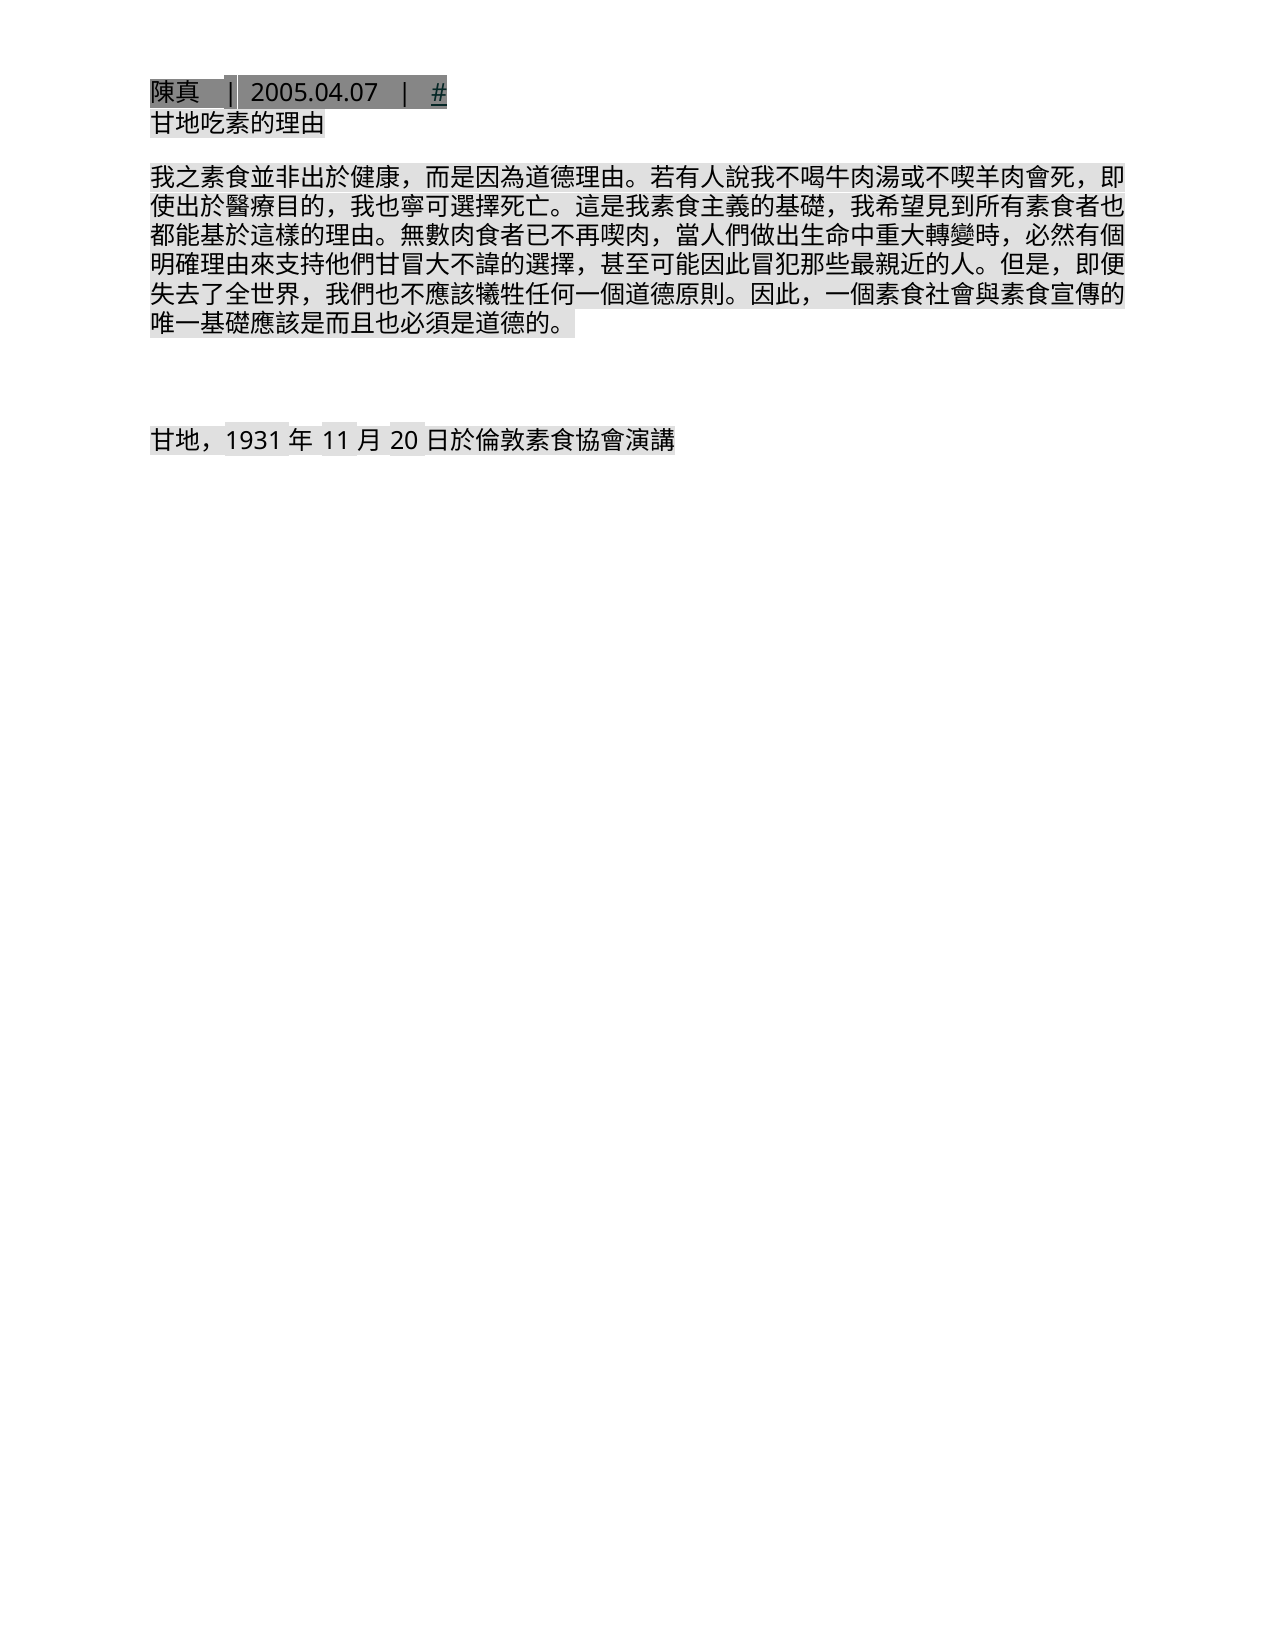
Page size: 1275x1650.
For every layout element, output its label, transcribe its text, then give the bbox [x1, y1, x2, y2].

text 我之素食並非出於健康，而是因為道德理由。若有人說我不喝牛肉湯或不喫羊肉會死，即使出於醫療目的，我也寧可選擇死亡。這是我素食主義的基礎，我希望見到所有素食者也都能基於這樣的理由。無數肉食者已不再喫肉，當人們做出生命中重大轉變時，必然有個明確理由來支持他們甘冒大不諱的選擇，甚至可能因此冒犯那些最親近的人。但是，即便失去了全世界，我們也不應該犧牲任何一個道德原則。因此，一個素食社會與素食宣傳的唯一基礎應該是而且也必須是道德的。 [150, 163, 1125, 338]
text 甘地，1931 年 11 月 20 日於倫敦素食協會演講 [150, 422, 1125, 456]
text 甘地吃素的理由 [150, 109, 1125, 138]
text 陳真 | 2005.04.07 | # [150, 75, 1125, 109]
